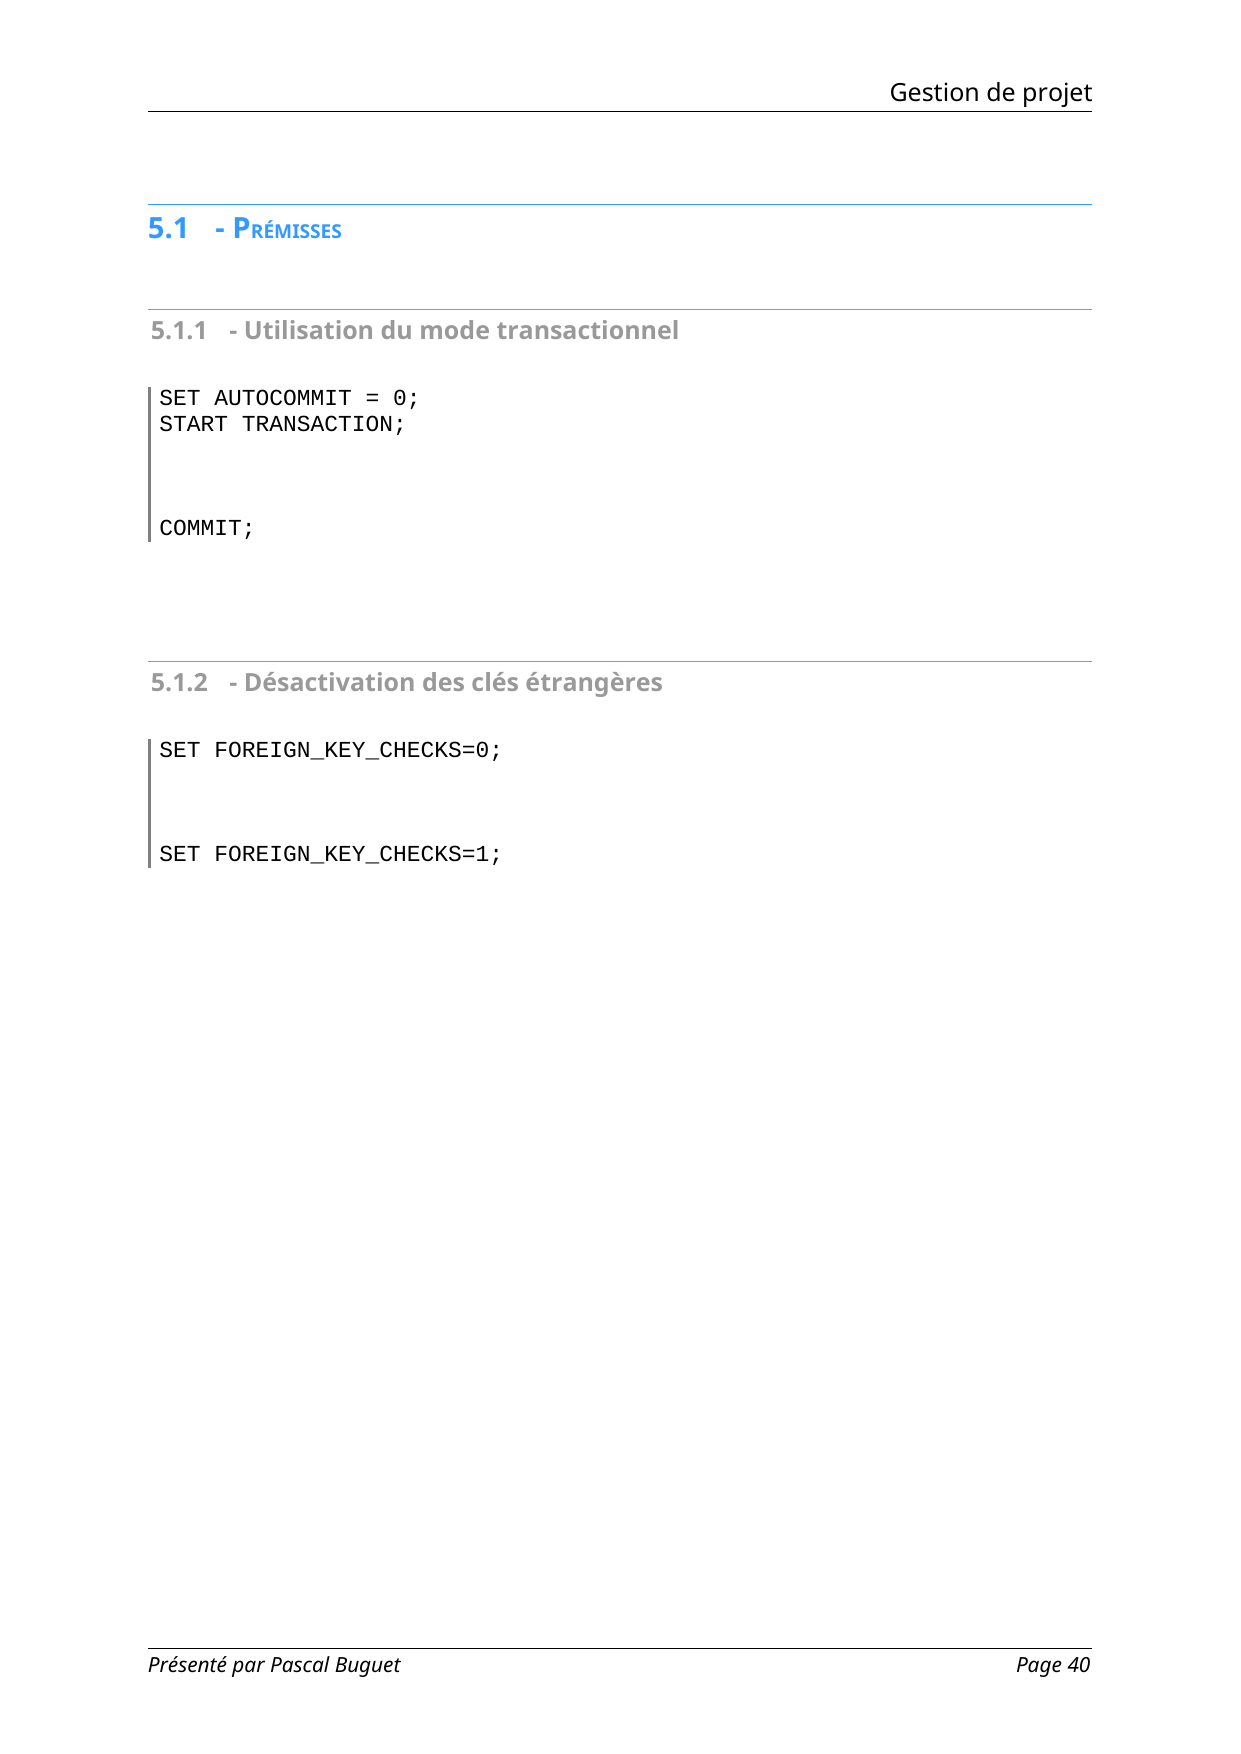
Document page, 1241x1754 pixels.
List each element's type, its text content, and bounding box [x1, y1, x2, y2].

subtitle - Prémisses [148, 205, 1092, 247]
text COMMIT; [151, 516, 1092, 542]
text SET AUTOCOMMIT = 0; [151, 387, 1092, 413]
text SET FOREIGN_KEY_CHECKS=1; [151, 842, 1092, 868]
subtitle - Utilisation du mode transactionnel [148, 310, 1092, 349]
text SET FOREIGN_KEY_CHECKS=0; [151, 739, 1092, 764]
text START TRANSACTION; [151, 413, 1092, 439]
subtitle - Désactivation des clés étrangères [148, 662, 1092, 701]
